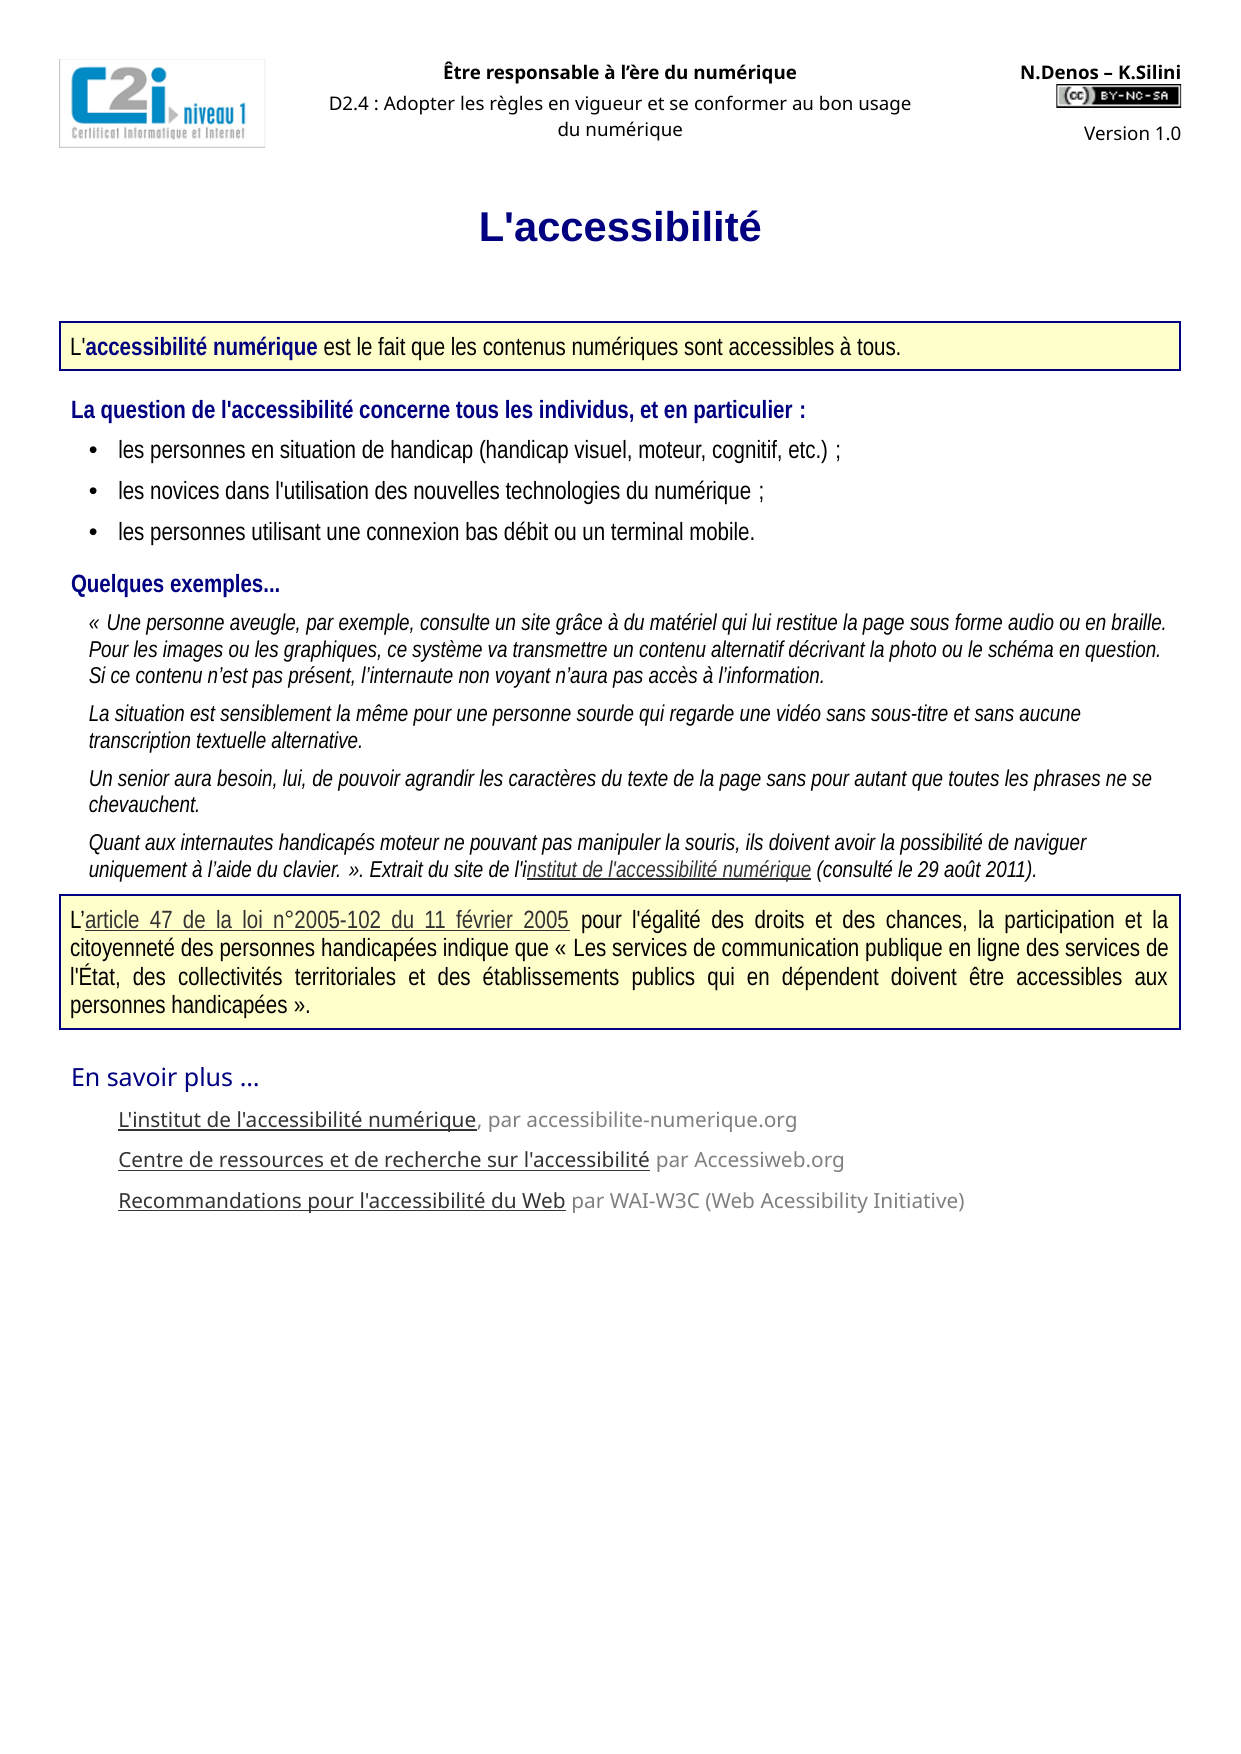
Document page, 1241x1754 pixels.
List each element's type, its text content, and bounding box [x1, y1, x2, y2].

list les novices dans l'utilisation des nouvelles technologies du numérique ; [88, 476, 1181, 505]
text Centre de ressources et de recherche sur l'accessibilité par Accessiweb.org [118, 1146, 1181, 1174]
text Quant aux internautes handicapés moteur ne pouvant pas manipuler la souris, ils doivent avoir la possibilité de naviguer uniquement à l’aide du clavier. ». Extrait du site de l'institut de l'accessibilité numérique (consulté le 29 août 2011). [88, 829, 1181, 882]
text Recommandations pour l'accessibilité du Web par WAI-W3C (Web Acessibility Initiative) [118, 1186, 1181, 1214]
text « Une personne aveugle, par exemple, consulte un site grâce à du matériel qui lui restitue la page sous forme audio ou en braille. Pour les images ou les graphiques, ce système va transmettre un contenu alternatif décrivant la photo ou le schéma en question. Si ce contenu n’est pas présent, l’internaute non voyant n’aura pas accès à l’information. [88, 609, 1181, 688]
list les personnes utilisant une connexion bas débit ou un terminal mobile. [88, 517, 1181, 545]
text L’article 47 de la loi n°2005-102 du 11 février 2005 pour l'égalité des droits et des chances, la participation et la citoyenneté des personnes handicapées indique que « Les services de communication publique en ligne des services de l'État, des collectivités territoriales et des établissements publics qui en dépendent doivent être accessibles aux personnes handicapées ». [61, 896, 1179, 1028]
text L'accessibilité numérique est le fait que les contenus numériques sont accessibles à tous. [61, 323, 1179, 369]
picture [59, 59, 266, 148]
list les personnes en situation de handicap (handicap visuel, moteur, cognitif, etc.) ; [88, 436, 1181, 464]
text La situation est sensiblement la même pour une personne sourde qui regarde une vidéo sans sous-titre et sans aucune transcription textuelle alternative. [88, 700, 1181, 753]
text Quelques exemples... [71, 569, 1181, 598]
subtitle L'accessibilité [59, 202, 1181, 250]
text L'institut de l'accessibilité numérique, par accessibilite-numerique.org [118, 1105, 1181, 1134]
text La question de l'accessibilité concerne tous les individus, et en particulier : [71, 395, 1181, 424]
text Un senior aura besoin, lui, de pouvoir agrandir les caractères du texte de la page sans pour autant que toutes les phrases ne se chevauchent. [88, 765, 1181, 817]
text En savoir plus … [71, 1059, 1181, 1094]
picture [1056, 84, 1182, 108]
